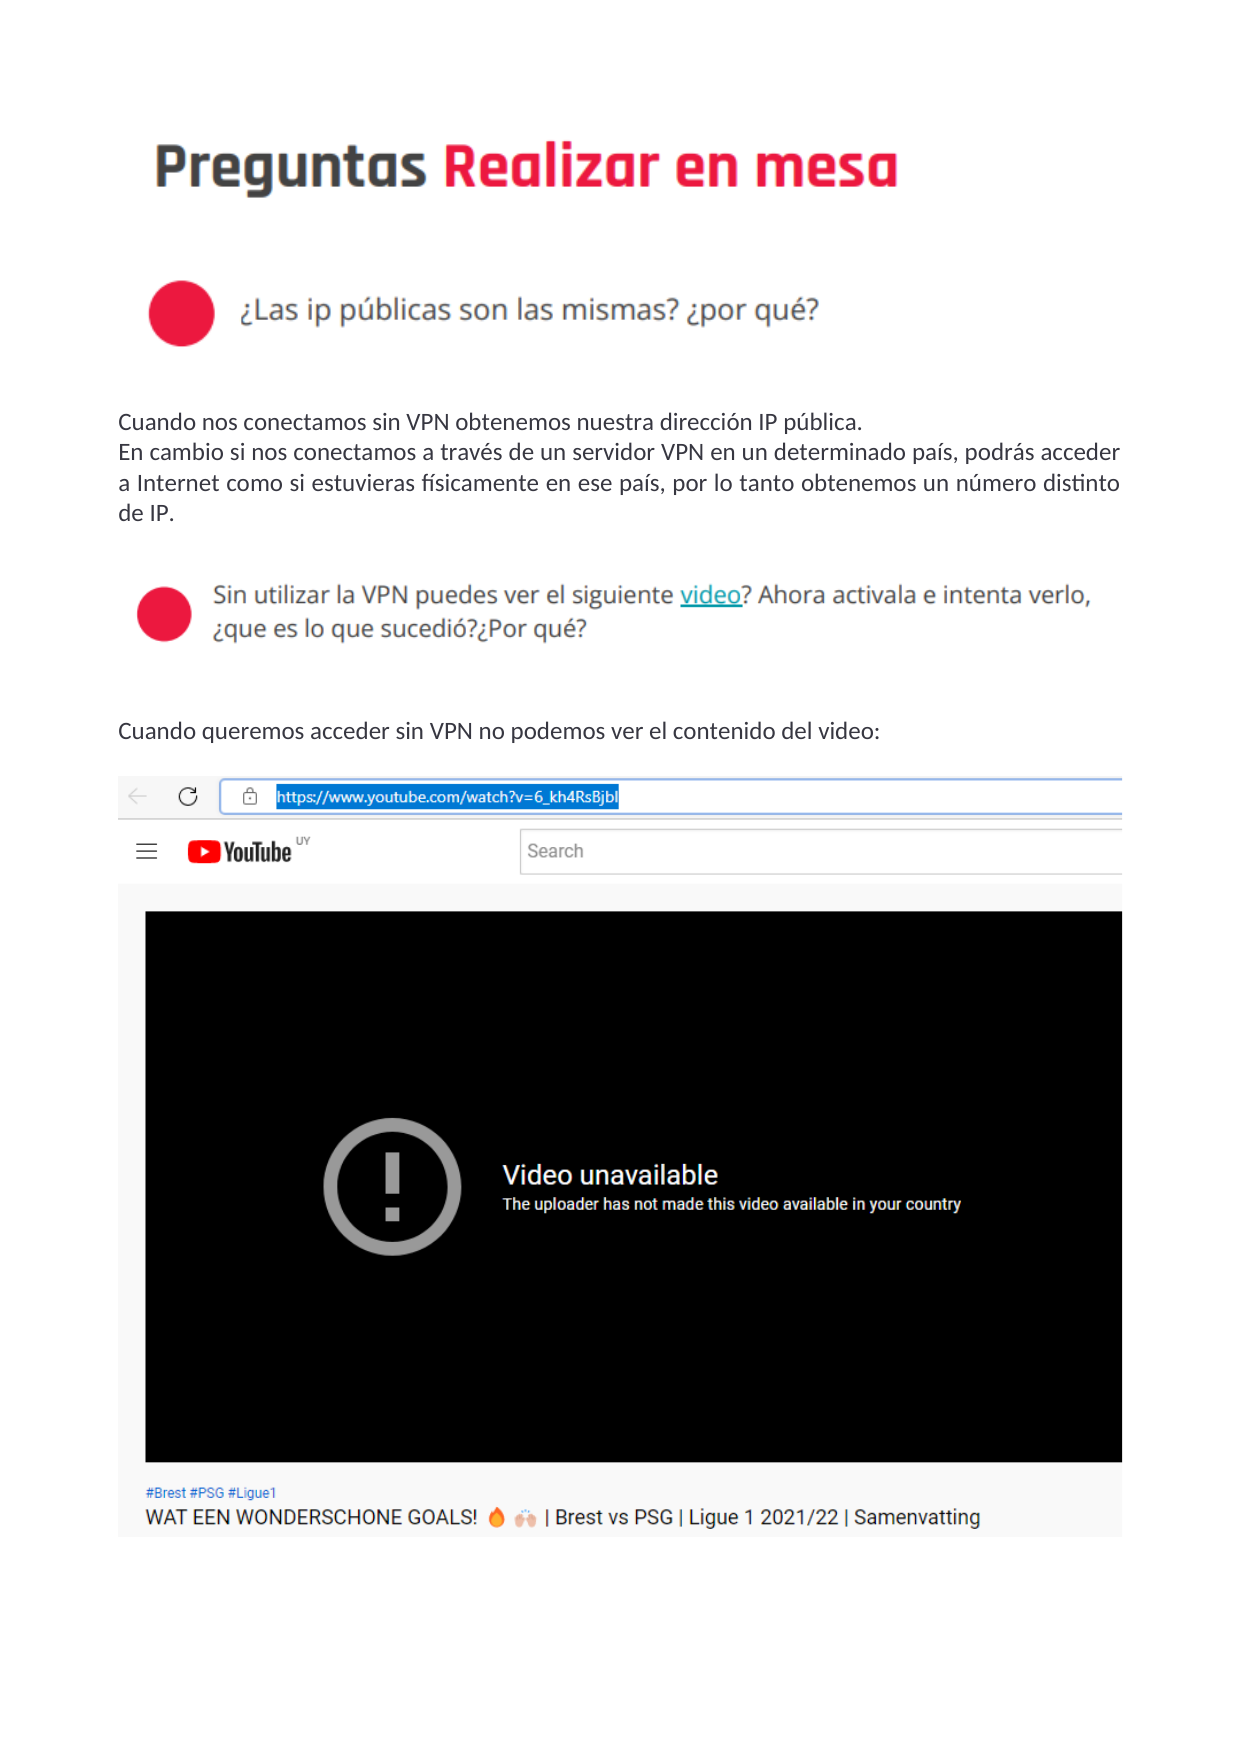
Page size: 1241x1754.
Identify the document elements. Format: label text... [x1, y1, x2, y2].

picture [118, 118, 915, 356]
picture [118, 776, 1123, 1537]
picture [118, 558, 1123, 685]
text Cuando queremos acceder sin VPN no podemos ver el contenido del video: [118, 715, 1122, 746]
text Cuando nos conectamos sin VPN obtenemos nuestra dirección IP pública. [118, 406, 1122, 436]
text En cambio si nos conectamos a través de un servidor VPN en un determinado país, podrás acceder a Internet como si estuvieras físicamente en ese país, por lo tanto obtenemos un número distinto de IP. [118, 436, 1122, 528]
